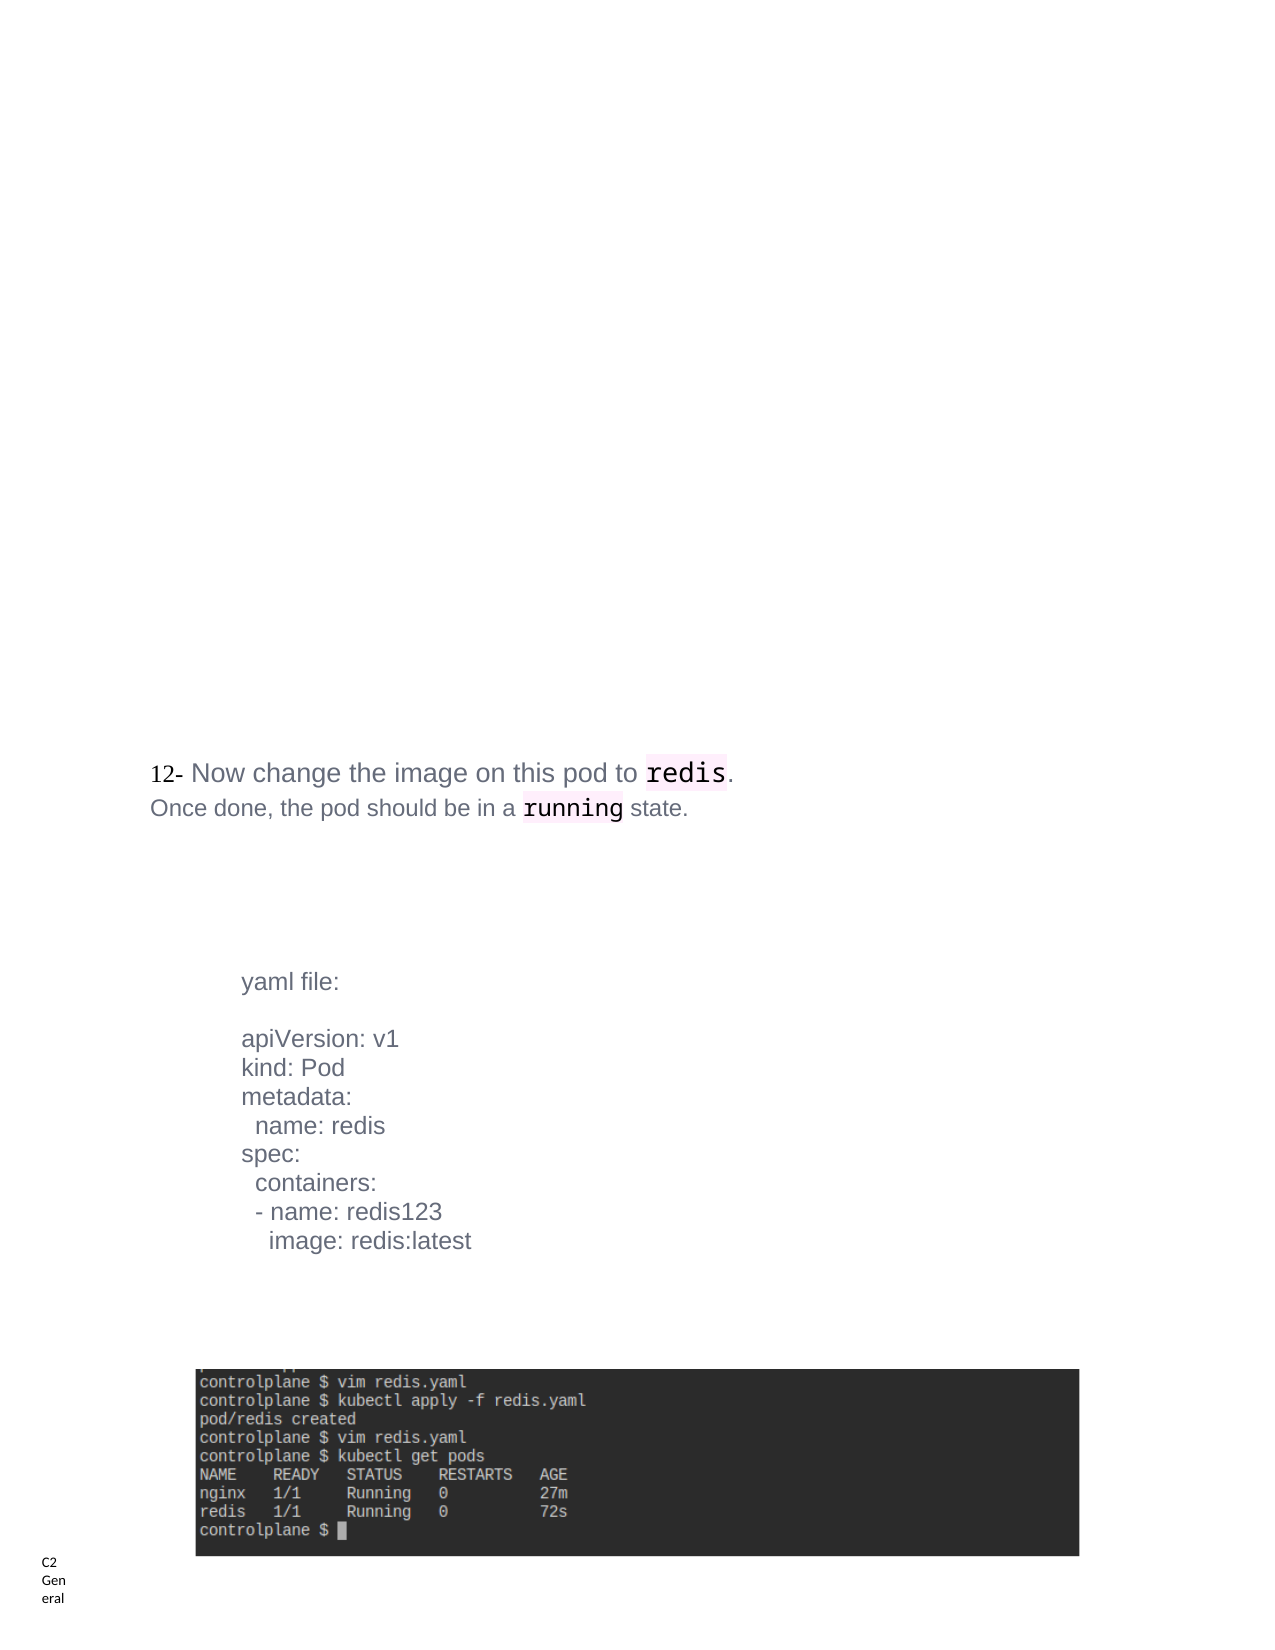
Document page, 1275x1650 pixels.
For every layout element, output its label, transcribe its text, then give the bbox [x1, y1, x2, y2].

text metadata: [241, 1082, 1125, 1111]
text yaml file: [241, 967, 1125, 996]
text - name: redis123 [241, 1197, 1125, 1226]
picture [195, 1369, 1080, 1562]
text kind: Pod [241, 1053, 1125, 1082]
text 12- Now change the image on this pod to redis. [150, 754, 1125, 791]
text apiVersion: v1 [241, 1024, 1125, 1053]
text name: redis [241, 1111, 1125, 1139]
text spec: [241, 1139, 1125, 1168]
text containers: [241, 1168, 1125, 1197]
text Once done, the pod should be in a running state. [150, 791, 1125, 823]
text image: redis:latest [241, 1226, 1125, 1254]
